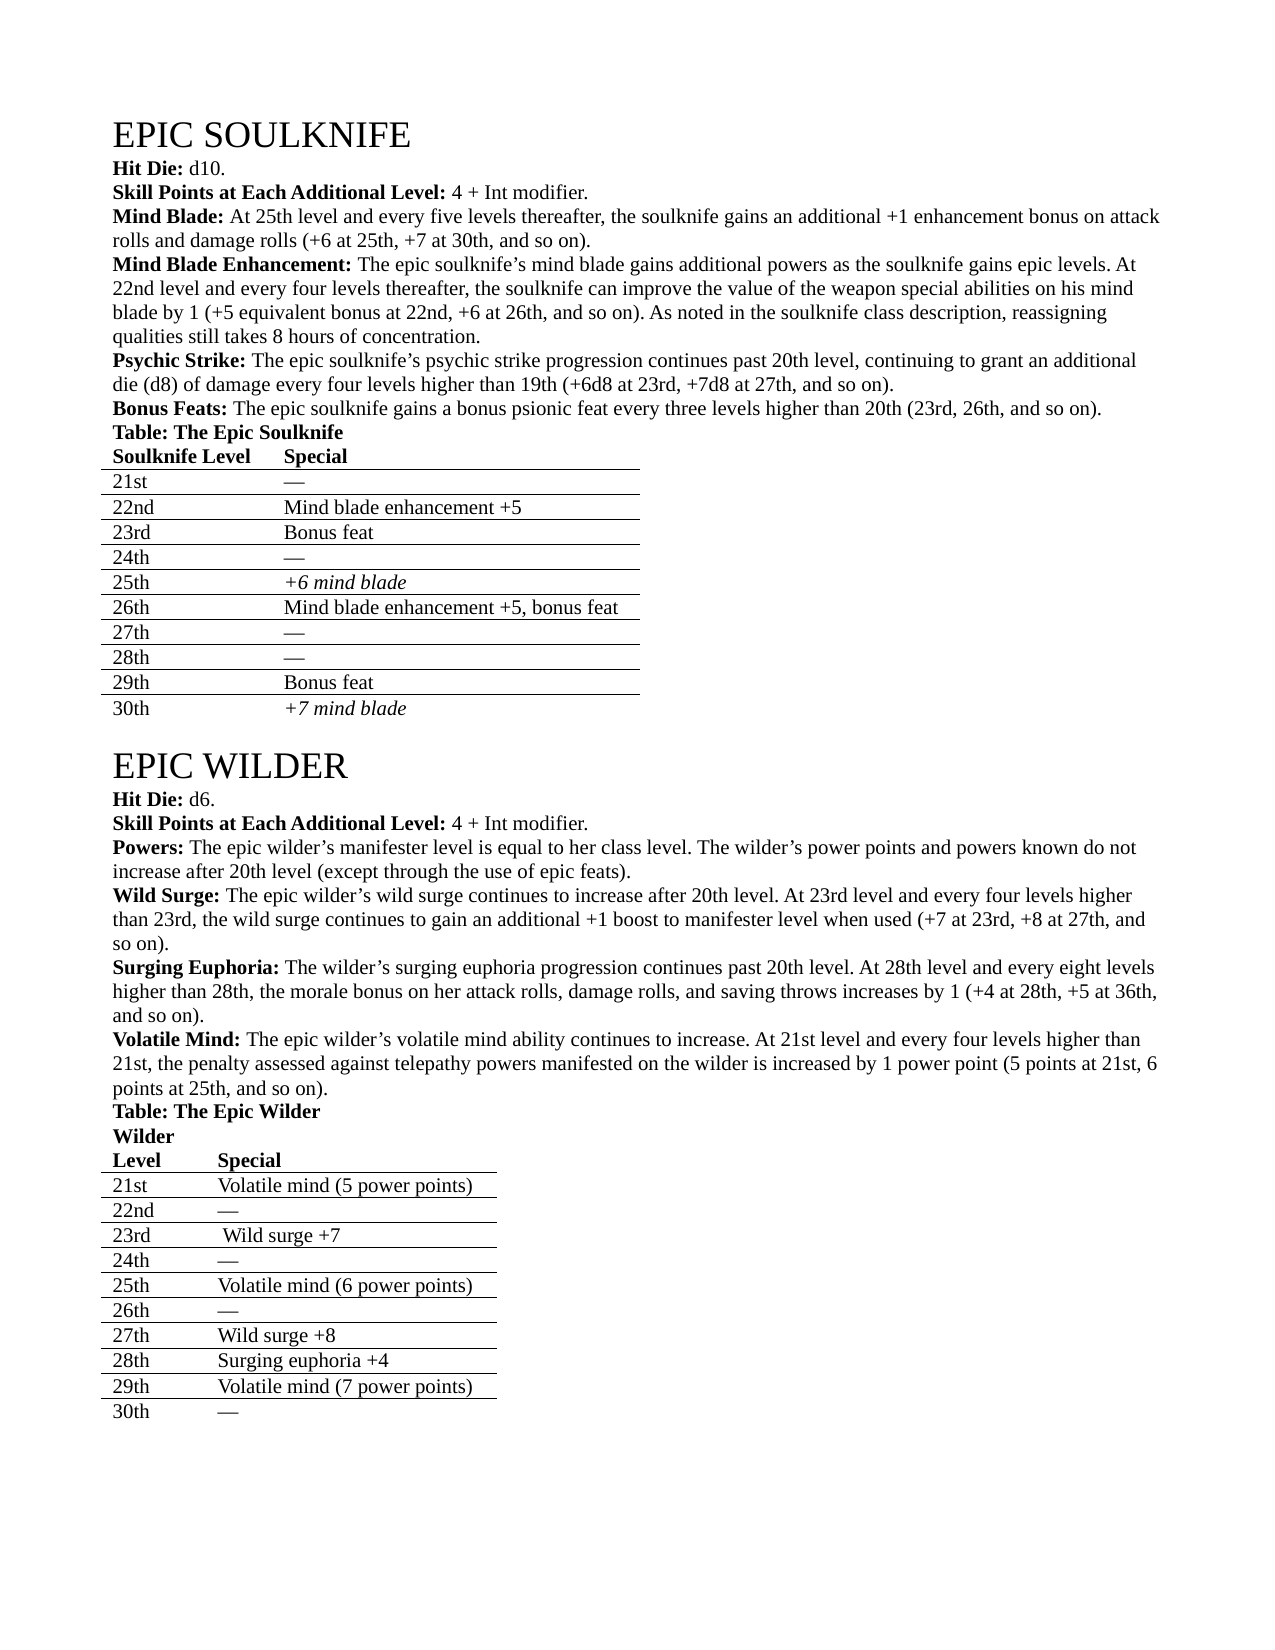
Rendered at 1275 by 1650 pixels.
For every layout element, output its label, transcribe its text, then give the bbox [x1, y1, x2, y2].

table_cell Wild surge +7 [206, 1223, 497, 1247]
table_cell — [206, 1298, 497, 1322]
table_cell 28th [101, 1349, 206, 1372]
table_cell — [206, 1198, 497, 1222]
table_cell Bonus feat [273, 520, 640, 544]
table_cell 27th [101, 1323, 206, 1347]
text Surging Euphoria: The wilder’s surging euphoria progression continues past 20th level. At 28th level and every eight levels higher than 28th, the morale bonus on her attack rolls, damage rolls, and saving throws increases by 1 (+4 at 28th, +5 at 36th, and so on). [112, 955, 1162, 1027]
text Skill Points at Each Additional Level: 4 + Int modifier. [112, 811, 1162, 835]
table_cell 24th [101, 1248, 206, 1272]
table_cell 21st [101, 1173, 206, 1197]
table_cell 29th [101, 670, 272, 694]
table_cell Bonus feat [273, 670, 640, 694]
table_cell Volatile mind (5 power points) [206, 1173, 497, 1197]
text Table: The Epic Soulknife [112, 420, 1162, 444]
table_cell Surging euphoria +4 [206, 1349, 497, 1372]
table_cell — [206, 1399, 497, 1423]
table_header Special [273, 444, 640, 468]
table_cell 26th [101, 595, 272, 619]
table_cell +7 mind blade [273, 695, 640, 719]
text Mind Blade: At 25th level and every five levels thereafter, the soulknife gains an additional +1 enhancement bonus on attack rolls and damage rolls (+6 at 25th, +7 at 30th, and so on). [112, 204, 1162, 252]
text Hit Die: d10. [112, 156, 1162, 180]
text Mind Blade Enhancement: The epic soulknife’s mind blade gains additional powers as the soulknife gains epic levels. At 22nd level and every four levels thereafter, the soulknife can improve the value of the weapon special abilities on his mind blade by 1 (+5 equivalent bonus at 22nd, +6 at 26th, and so on). As noted in the soulknife class description, reassigning qualities still takes 8 hours of concentration. [112, 252, 1162, 348]
table_cell — [273, 620, 640, 644]
table_cell Wild surge +8 [206, 1323, 497, 1347]
subtitle EPIC SOULKNIFE [112, 112, 1162, 156]
table_header Soulknife Level [101, 444, 272, 468]
table_header Wilder Level [101, 1124, 206, 1172]
table_cell 30th [101, 1399, 206, 1423]
table_cell 29th [101, 1374, 206, 1398]
table_cell 30th [101, 695, 272, 719]
table_cell 23rd [101, 1223, 206, 1247]
table_cell 25th [101, 1273, 206, 1297]
table_cell 28th [101, 645, 272, 669]
table_cell +6 mind blade [273, 570, 640, 594]
table_cell 22nd [101, 495, 272, 519]
table_cell Volatile mind (6 power points) [206, 1273, 497, 1297]
table_cell — [206, 1248, 497, 1272]
table_cell 22nd [101, 1198, 206, 1222]
text Bonus Feats: The epic soulknife gains a bonus psionic feat every three levels higher than 20th (23rd, 26th, and so on). [112, 396, 1162, 420]
table_header Special [206, 1124, 497, 1172]
table_cell Mind blade enhancement +5, bonus feat [273, 595, 640, 619]
subtitle EPIC WILDER [112, 743, 1162, 787]
table_cell Volatile mind (7 power points) [206, 1374, 497, 1398]
table_cell Mind blade enhancement +5 [273, 495, 640, 519]
text Hit Die: d6. [112, 787, 1162, 811]
text Psychic Strike: The epic soulknife’s psychic strike progression continues past 20th level, continuing to grant an additional die (d8) of damage every four levels higher than 19th (+6d8 at 23rd, +7d8 at 27th, and so on). [112, 348, 1162, 396]
table_cell 27th [101, 620, 272, 644]
text Table: The Epic Wilder [112, 1099, 1162, 1123]
table_cell 23rd [101, 520, 272, 544]
text Wild Surge: The epic wilder’s wild surge continues to increase after 20th level. At 23rd level and every four levels higher than 23rd, the wild surge continues to gain an additional +1 boost to manifester level when used (+7 at 23rd, +8 at 27th, and so on). [112, 883, 1162, 955]
table_cell 25th [101, 570, 272, 594]
table_cell — [273, 645, 640, 669]
text Volatile Mind: The epic wilder’s volatile mind ability continues to increase. At 21st level and every four levels higher than 21st, the penalty assessed against telepathy powers manifested on the wilder is increased by 1 power point (5 points at 21st, 6 points at 25th, and so on). [112, 1027, 1162, 1099]
table_cell — [273, 470, 640, 493]
table_cell — [273, 545, 640, 569]
text Powers: The epic wilder’s manifester level is equal to her class level. The wilder’s power points and powers known do not increase after 20th level (except through the use of epic feats). [112, 835, 1162, 883]
table_cell 24th [101, 545, 272, 569]
table_cell 21st [101, 470, 272, 493]
table_cell 26th [101, 1298, 206, 1322]
text Skill Points at Each Additional Level: 4 + Int modifier. [112, 180, 1162, 204]
